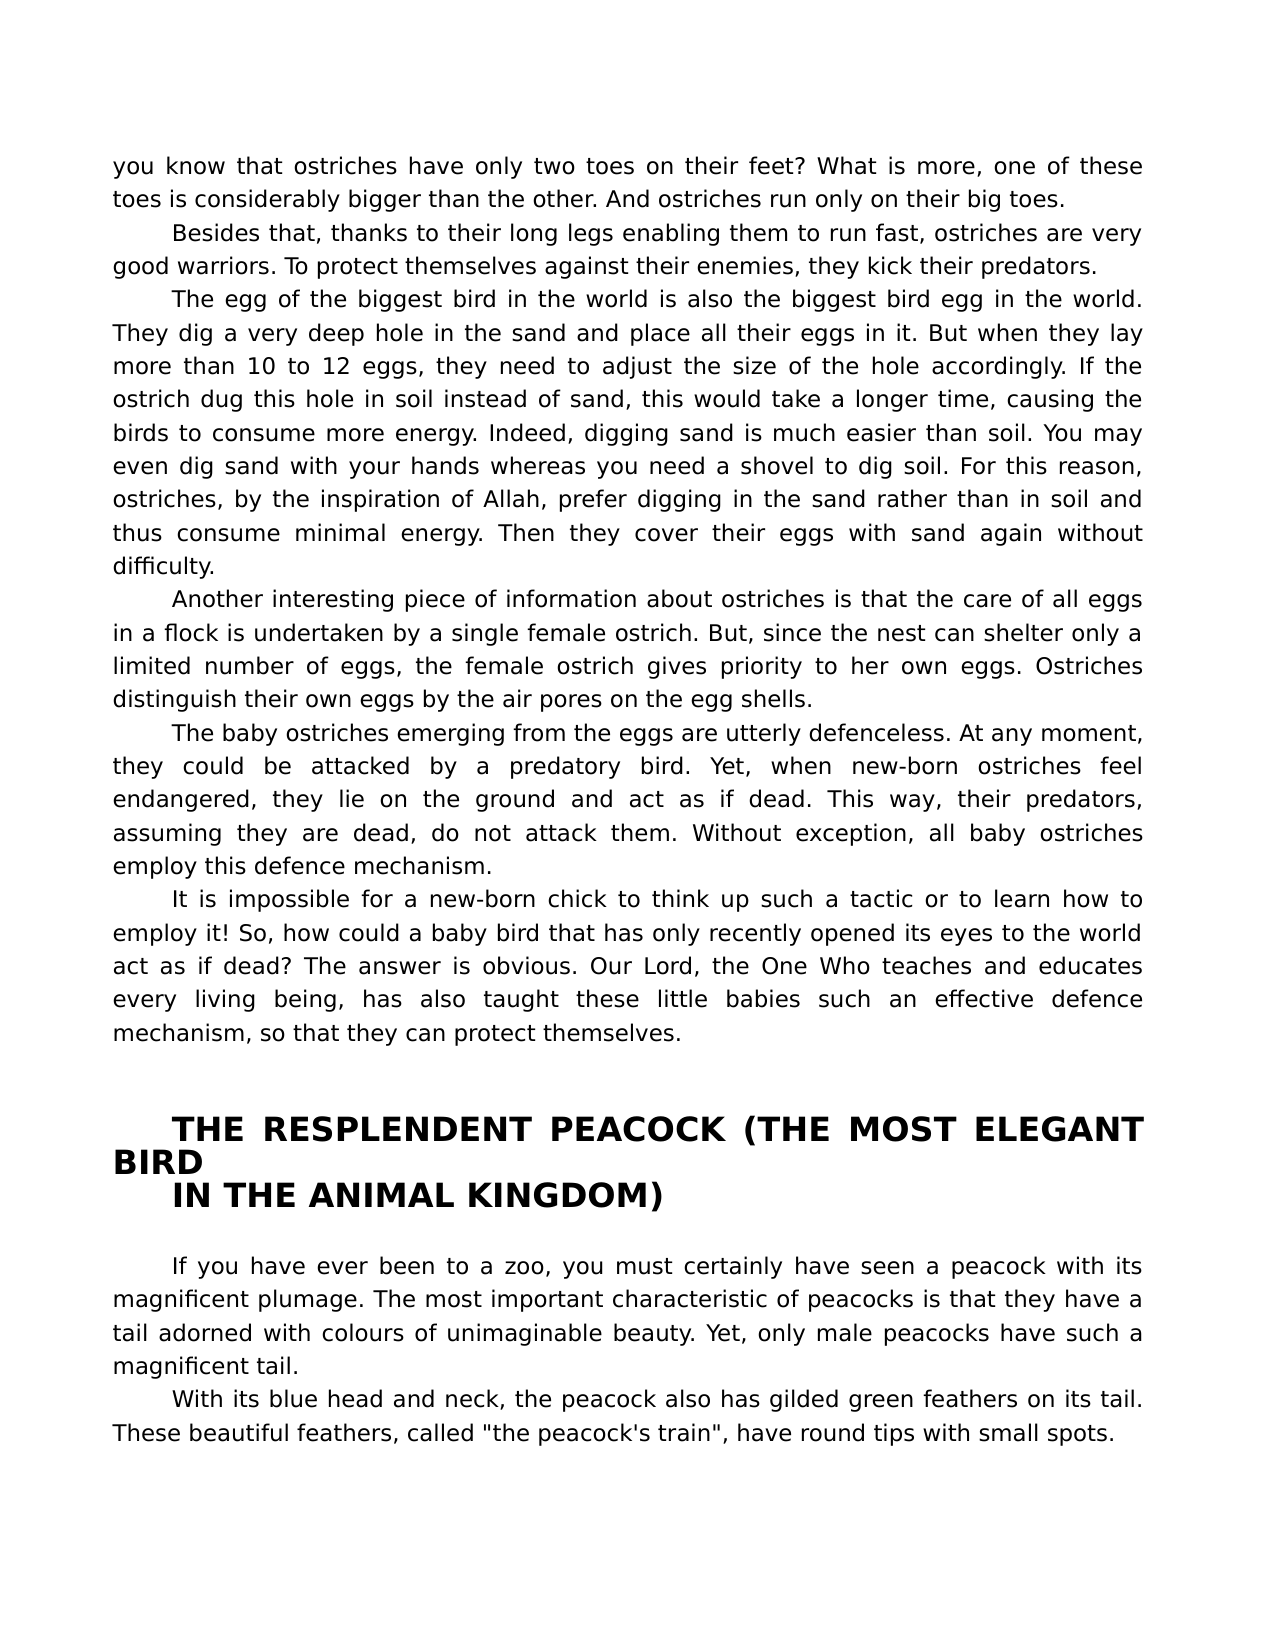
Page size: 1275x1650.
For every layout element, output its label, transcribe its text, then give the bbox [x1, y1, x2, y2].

text The egg of the biggest bird in the world is also the biggest bird egg in the world. They dig a very deep hole in the sand and place all their eggs in it. But when they lay more than 10 to 12 eggs, they need to adjust the size of the hole accordingly. If the ostrich dug this hole in soil instead of sand, this would take a longer time, causing the birds to consume more energy. Indeed, digging sand is much easier than soil. You may even dig sand with your hands whereas you need a shovel to dig soil. For this reason, ostriches, by the inspiration of Allah, prefer digging in the sand rather than in soil and thus consume minimal energy. Then they cover their eggs with sand again without difficulty. [112, 281, 1145, 581]
text Besides that, thanks to their long legs enabling them to run fast, ostriches are very good warriors. To protect themselves against their enemies, they kick their predators. [112, 214, 1145, 281]
text you know that ostriches have only two toes on their feet? What is more, one of these toes is considerably bigger than the other. And ostriches run only on their big toes. [112, 148, 1145, 214]
text With its blue head and neck, the peacock also has gilded green feathers on its tail. These beautiful feathers, called "the peacock's train", have round tips with small spots. [112, 1381, 1145, 1448]
text It is impossible for a new-born chick to think up such a tactic or to learn how to employ it! So, how could a baby bird that has only recently opened its eyes to the world act as if dead? The answer is obvious. Our Lord, the One Who teaches and educates every living being, has also taught these little babies such an effective defence mechanism, so that they can protect themselves. [112, 881, 1145, 1048]
text THE RESPLENDENT PEACOCK (THE MOST ELEGANT BIRD [112, 1114, 1145, 1181]
text IN THE ANIMAL KINGDOM) [112, 1181, 1145, 1214]
text If you have ever been to a zoo, you must certainly have seen a peacock with its magnificent plumage. The most important characteristic of peacocks is that they have a tail adorned with colours of unimaginable beauty. Yet, only male peacocks have such a magnificent tail. [112, 1248, 1145, 1381]
text The baby ostriches emerging from the eggs are utterly defenceless. At any moment, they could be attacked by a predatory bird. Yet, when new-born ostriches feel endangered, they lie on the ground and act as if dead. This way, their predators, assuming they are dead, do not attack them. Without exception, all baby ostriches employ this defence mechanism. [112, 714, 1145, 881]
text Another interesting piece of information about ostriches is that the care of all eggs in a flock is undertaken by a single female ostrich. But, since the nest can shelter only a limited number of eggs, the female ostrich gives priority to her own eggs. Ostriches distinguish their own eggs by the air pores on the egg shells. [112, 581, 1145, 714]
